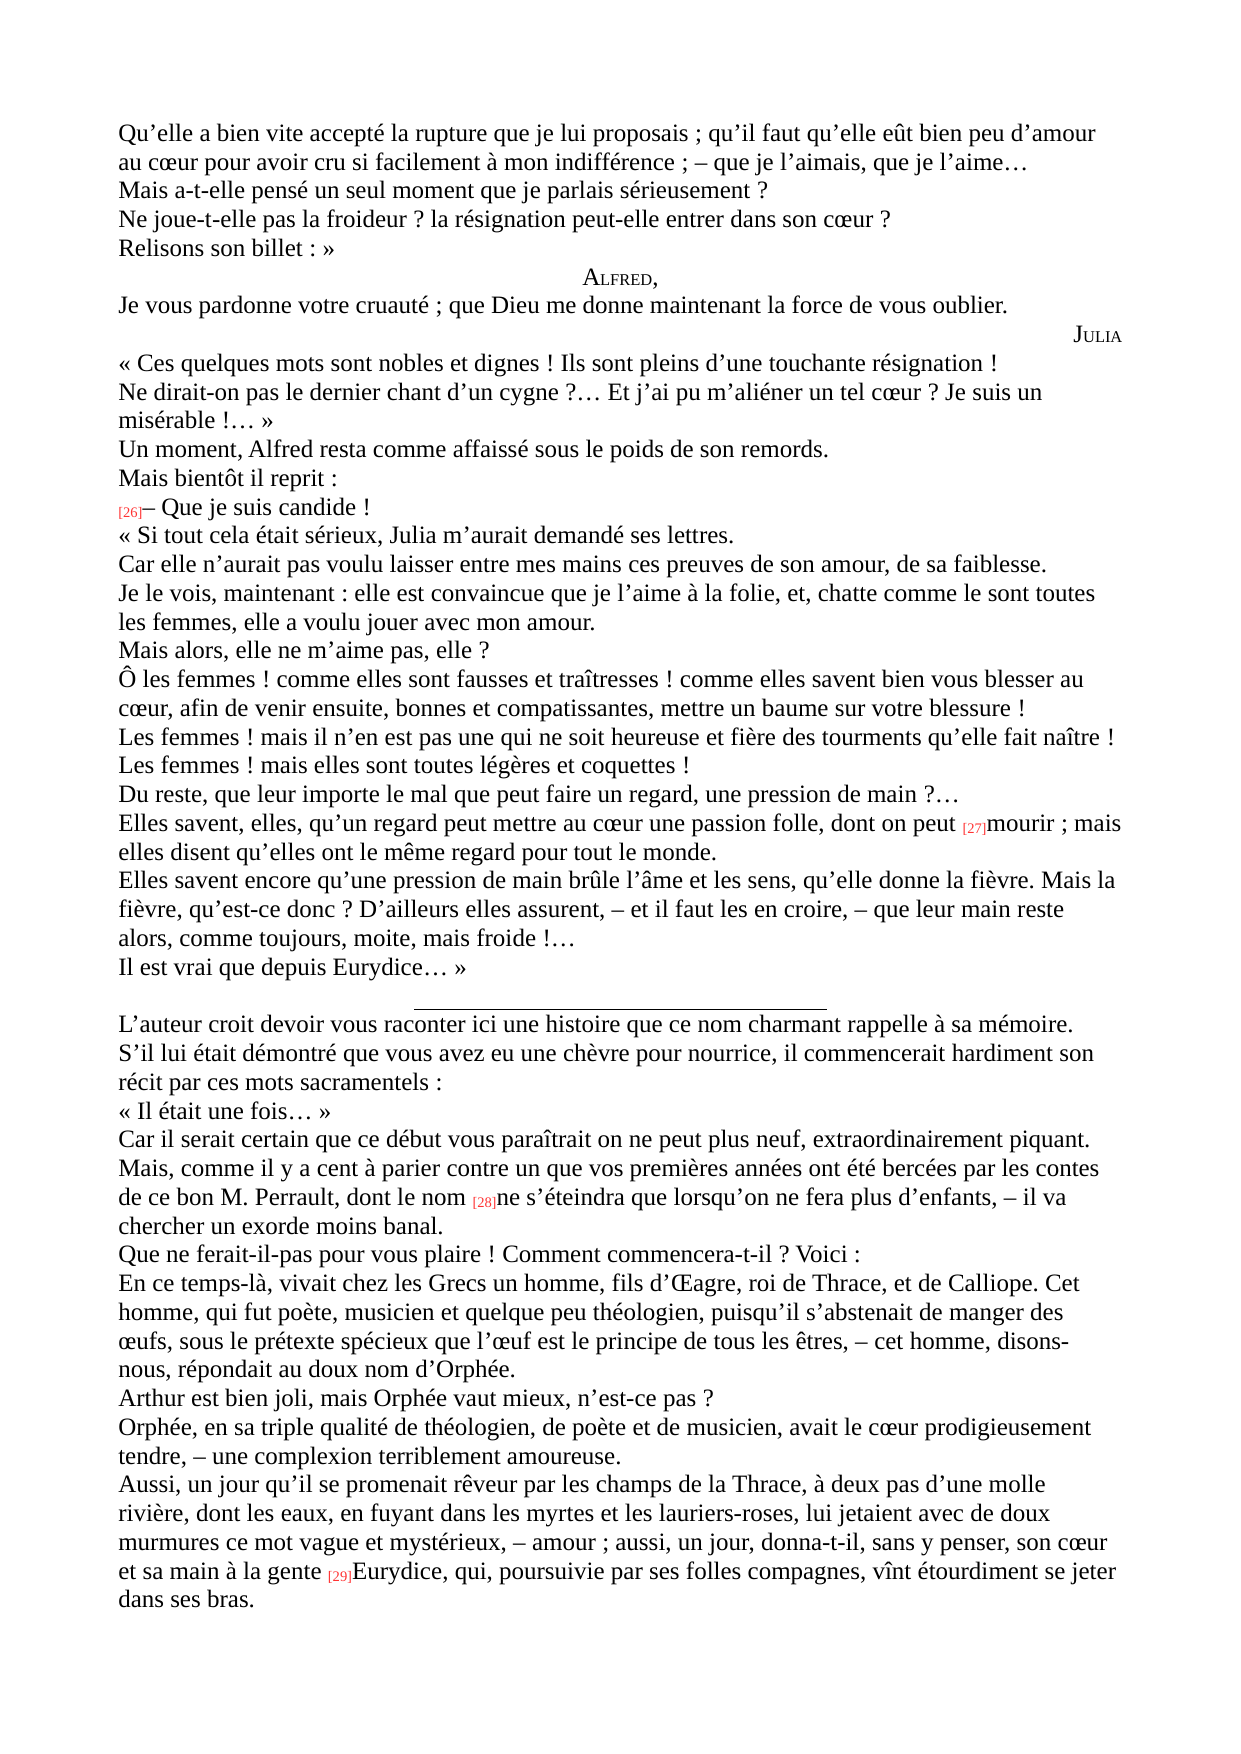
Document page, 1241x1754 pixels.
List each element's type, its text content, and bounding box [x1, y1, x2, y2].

text Que ne ferait-il-pas pour vous plaire ! Comment commencera-t-il ? Voici : [118, 1239, 1122, 1268]
text Aussi, un jour qu’il se promenait rêveur par les champs de la Thrace, à deux pas d’une molle rivière, dont les eaux, en fuyant dans les myrtes et les lauriers-roses, lui jetaient avec de doux murmures ce mot vague et mystérieux, – amour ; aussi, un jour, donna-t-il, sans y penser, son cœur et sa main à la gente [29]Eurydice, qui, poursuivie par ses folles compagnes, vînt étourdiment se jeter dans ses bras. [118, 1469, 1122, 1613]
text Ne joue-t-elle pas la froideur ? la résignation peut-elle entrer dans son cœur ? [118, 204, 1122, 233]
text [26]– Que je suis candide ! [118, 492, 1122, 521]
text Ô les femmes ! comme elles sont fausses et traîtresses ! comme elles savent bien vous blesser au cœur, afin de venir ensuite, bonnes et compatissantes, mettre un baume sur votre blessure ! [118, 664, 1122, 722]
text En ce temps-là, vivait chez les Grecs un homme, fils d’Œagre, roi de Thrace, et de Calliope. Cet homme, qui fut poète, musicien et quelque peu théologien, puisqu’il s’abstenait de manger des œufs, sous le prétexte spécieux que l’œuf est le principe de tous les êtres, – cet homme, disons-nous, répondait au doux nom d’Orphée. [118, 1268, 1122, 1383]
text Il est vrai que depuis Eurydice… » [118, 952, 1122, 981]
text Car il serait certain que ce début vous paraîtrait on ne peut plus neuf, extraordinairement piquant. [118, 1124, 1122, 1153]
text Relisons son billet : » [118, 233, 1122, 262]
text Mais a-t-elle pensé un seul moment que je parlais sérieusement ? [118, 176, 1122, 204]
text Car elle n’aurait pas voulu laisser entre mes mains ces preuves de son amour, de sa faiblesse. [118, 549, 1122, 578]
text « Si tout cela était sérieux, Julia m’aurait demandé ses lettres. [118, 521, 1122, 549]
text « Il était une fois… » [118, 1096, 1122, 1124]
text Orphée, en sa triple qualité de théologien, de poète et de musicien, avait le cœur prodigieusement tendre, – une complexion terriblement amoureuse. [118, 1412, 1122, 1469]
text Je le vois, maintenant : elle est convaincue que je l’aime à la folie, et, chatte comme le sont toutes les femmes, elle a voulu jouer avec mon amour. [118, 578, 1122, 636]
text Les femmes ! mais elles sont toutes légères et coquettes ! [118, 751, 1122, 779]
text Arthur est bien joli, mais Orphée vaut mieux, n’est-ce pas ? [118, 1383, 1122, 1412]
text Un moment, Alfred resta comme affaissé sous le poids de son remords. [118, 434, 1122, 463]
text S’il lui était démontré que vous avez eu une chèvre pour nourrice, il commencerait hardiment son récit par ces mots sacramentels : [118, 1038, 1122, 1096]
text Mais bientôt il reprit : [118, 463, 1122, 492]
text Elles savent, elles, qu’un regard peut mettre au cœur une passion folle, dont on peut [27]mourir ; mais elles disent qu’elles ont le même regard pour tout le monde. [118, 808, 1122, 866]
text « Ces quelques mots sont nobles et dignes ! Ils sont pleins d’une touchante résignation ! [118, 348, 1122, 377]
text Elles savent encore qu’une pression de main brûle l’âme et les sens, qu’elle donne la fièvre. Mais la fièvre, qu’est-ce donc ? D’ailleurs elles assurent, – et il faut les en croire, – que leur main reste alors, comme toujours, moite, mais froide !… [118, 866, 1122, 952]
text Julia [118, 319, 1122, 348]
text Du reste, que leur importe le mal que peut faire un regard, une pression de main ?… [118, 779, 1122, 808]
text Je vous pardonne votre cruauté ; que Dieu me donne maintenant la force de vous oublier. [118, 291, 1122, 319]
text Les femmes ! mais il n’en est pas une qui ne soit heureuse et fière des tourments qu’elle fait naître ! [118, 722, 1122, 751]
text Mais, comme il y a cent à parier contre un que vos premières années ont été bercées par les contes de ce bon M. Perrault, dont le nom [28]ne s’éteindra que lorsqu’on ne fera plus d’enfants, – il va chercher un exorde moins banal. [118, 1153, 1122, 1239]
text Mais alors, elle ne m’aime pas, elle ? [118, 636, 1122, 664]
text L’auteur croit devoir vous raconter ici une histoire que ce nom charmant rappelle à sa mémoire. [118, 1009, 1122, 1038]
text Ne dirait-on pas le dernier chant d’un cygne ?… Et j’ai pu m’aliéner un tel cœur ? Je suis un misérable !… » [118, 377, 1122, 434]
text Alfred, [118, 262, 1122, 291]
text Qu’elle a bien vite accepté la rupture que je lui proposais ; qu’il faut qu’elle eût bien peu d’amour au cœur pour avoir cru si facilement à mon indifférence ; – que je l’aimais, que je l’aime… [118, 118, 1122, 176]
